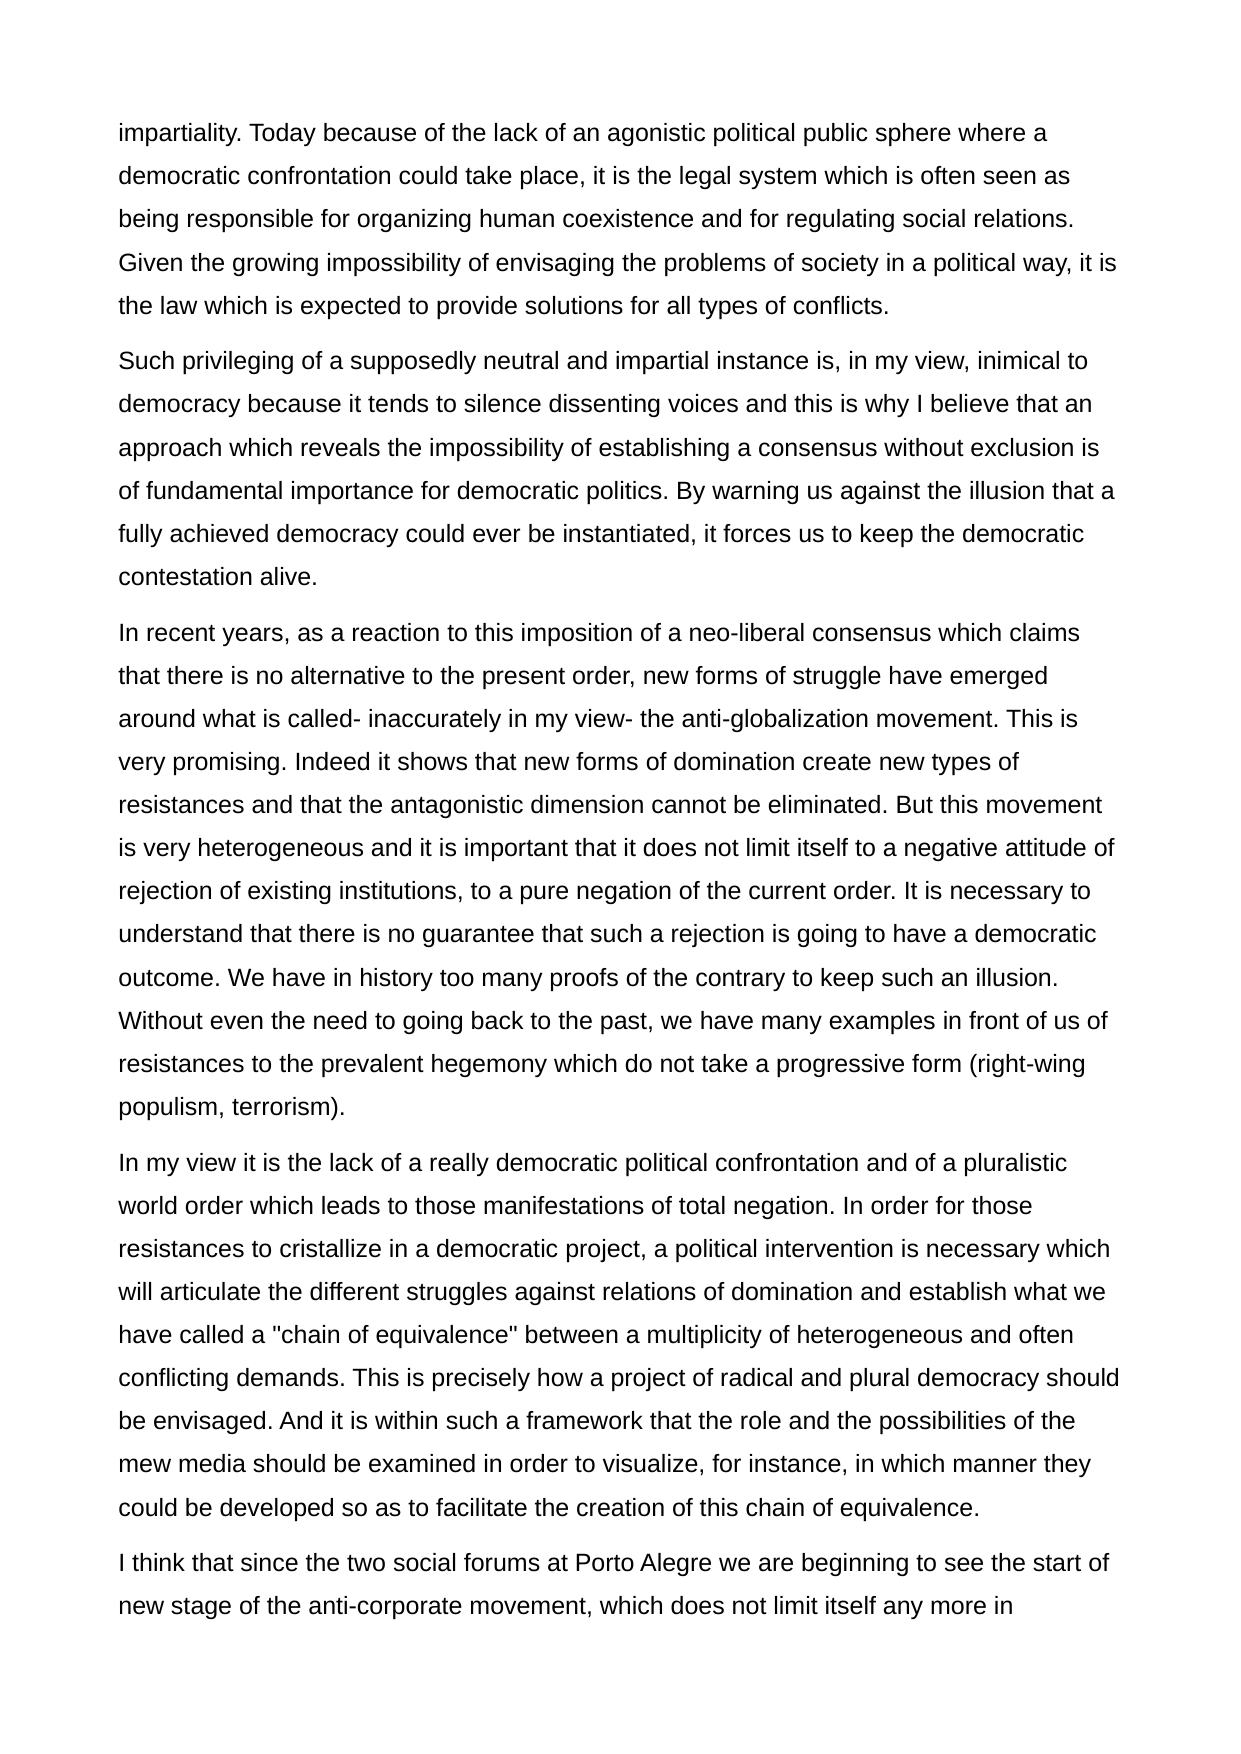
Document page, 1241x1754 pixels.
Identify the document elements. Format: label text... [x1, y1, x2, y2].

text In recent years, as a reaction to this imposition of a neo-liberal consensus which claims that there is no alternative to the present order, new forms of struggle have emerged around what is called- inaccurately in my view- the anti-globalization movement. This is very promising. Indeed it shows that new forms of domination create new types of resistances and that the antagonistic dimension cannot be eliminated. But this movement is very heterogeneous and it is important that it does not limit itself to a negative attitude of rejection of existing institutions, to a pure negation of the current order. It is necessary to understand that there is no guarantee that such a rejection is going to have a democratic outcome. We have in history too many proofs of the contrary to keep such an illusion. Without even the need to going back to the past, we have many examples in front of us of resistances to the prevalent hegemony which do not take a progressive form (right-wing populism, terrorism). [118, 617, 1122, 1121]
text Such privileging of a supposedly neutral and impartial instance is, in my view, inimical to democracy because it tends to silence dissenting voices and this is why I believe that an approach which reveals the impossibility of establishing a consensus without exclusion is of fundamental importance for democratic politics. By warning us against the illusion that a fully achieved democracy could ever be instantiated, it forces us to keep the democratic contestation alive. [118, 346, 1122, 591]
text I think that since the two social forums at Porto Alegre we are beginning to see the start of new stage of the anti-corporate movement, which does not limit itself any more in [118, 1548, 1122, 1620]
text impartiality. Today because of the lack of an agonistic political public sphere where a democratic confrontation could take place, it is the legal system which is often seen as being responsible for organizing human coexistence and for regulating social relations. Given the growing impossibility of envisaging the problems of society in a political way, it is the law which is expected to provide solutions for all types of conflicts. [118, 118, 1122, 319]
text In my view it is the lack of a really democratic political confrontation and of a pluralistic world order which leads to those manifestations of total negation. In order for those resistances to cristallize in a democratic project, a political intervention is necessary which will articulate the different struggles against relations of domination and establish what we have called a "chain of equivalence" between a multiplicity of heterogeneous and often conflicting demands. This is precisely how a project of radical and plural democracy should be envisaged. And it is within such a framework that the role and the possibilities of the mew media should be examined in order to visualize, for instance, in which manner they could be developed so as to facilitate the creation of this chain of equivalence. [118, 1147, 1122, 1521]
